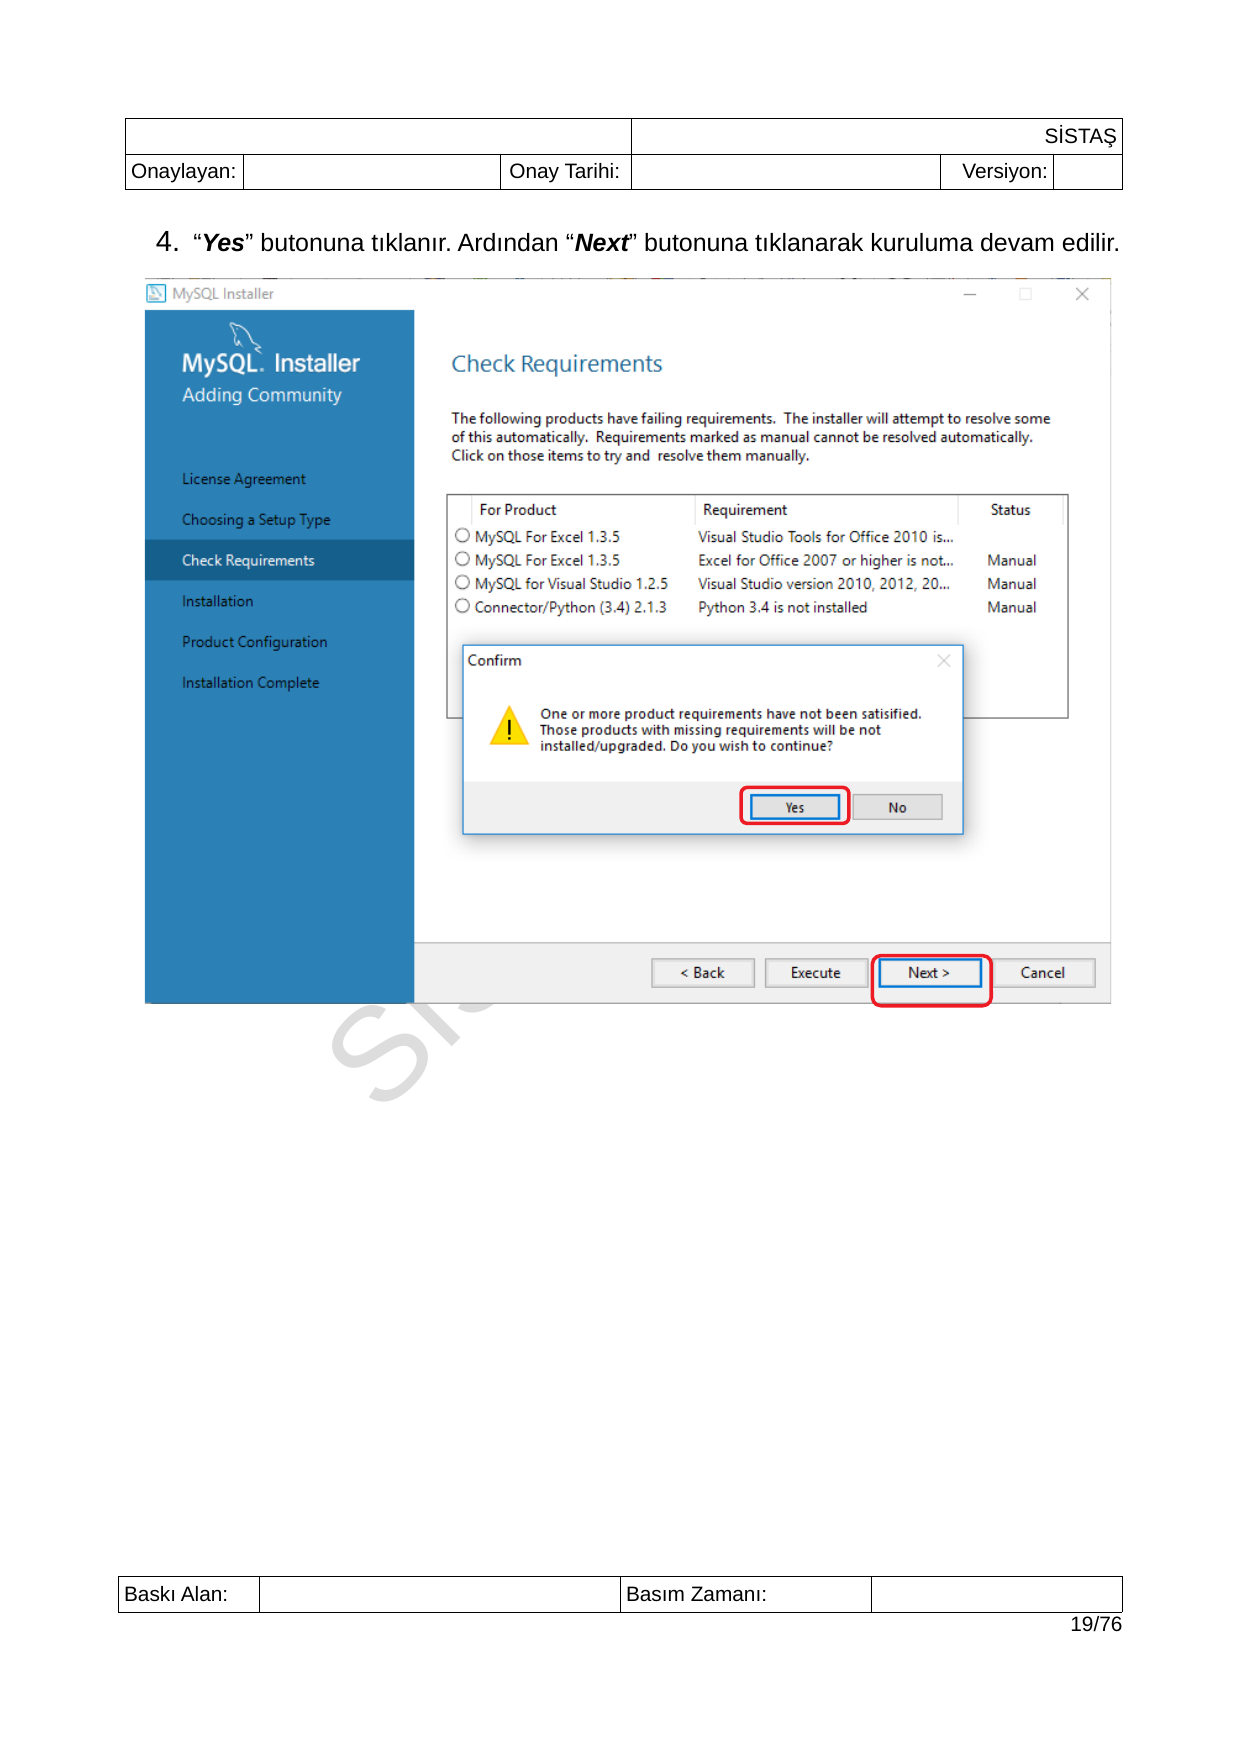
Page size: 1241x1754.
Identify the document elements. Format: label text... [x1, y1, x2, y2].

list “Yes” butonuna tıklanır. Ardından “Next” butonuna tıklanarak kuruluma devam edilir. [156, 224, 1122, 258]
picture [144, 278, 1112, 1004]
picture [875, 958, 989, 1003]
